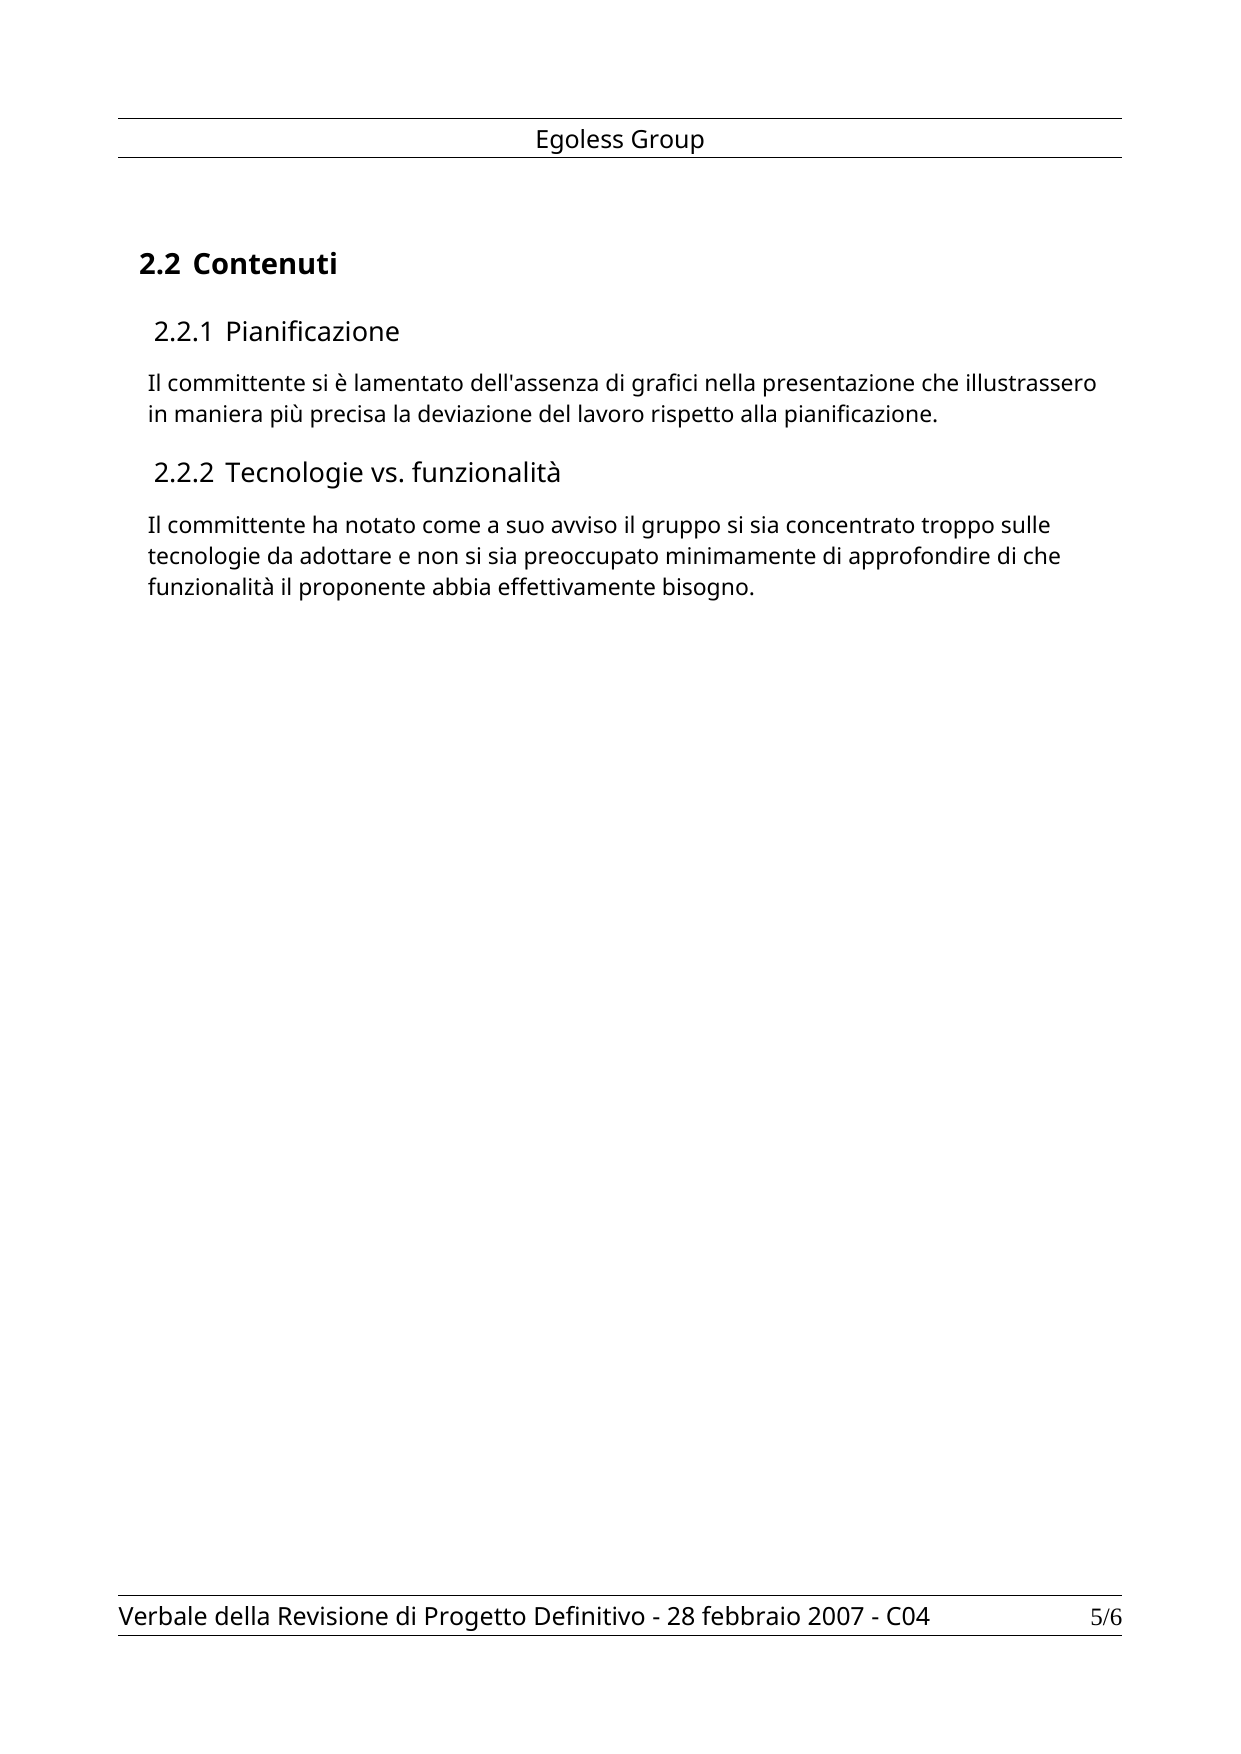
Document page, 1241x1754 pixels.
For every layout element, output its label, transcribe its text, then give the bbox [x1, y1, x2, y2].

text Il committente si è lamentato dell'assenza di grafici nella presentazione che illustrassero in maniera più precisa la deviazione del lavoro rispetto alla pianificazione. [148, 367, 1122, 430]
subtitle Tecnologie vs. funzionalità [153, 454, 1122, 491]
text Il committente ha notato come a suo avviso il gruppo si sia concentrato troppo sulle tecnologie da adottare e non si sia preoccupato minimamente di approfondire di che funzionalità il proponente abbia effettivamente bisogno. [148, 508, 1122, 602]
subtitle Pianificazione [153, 313, 1122, 349]
subtitle Contenuti [139, 243, 1122, 283]
